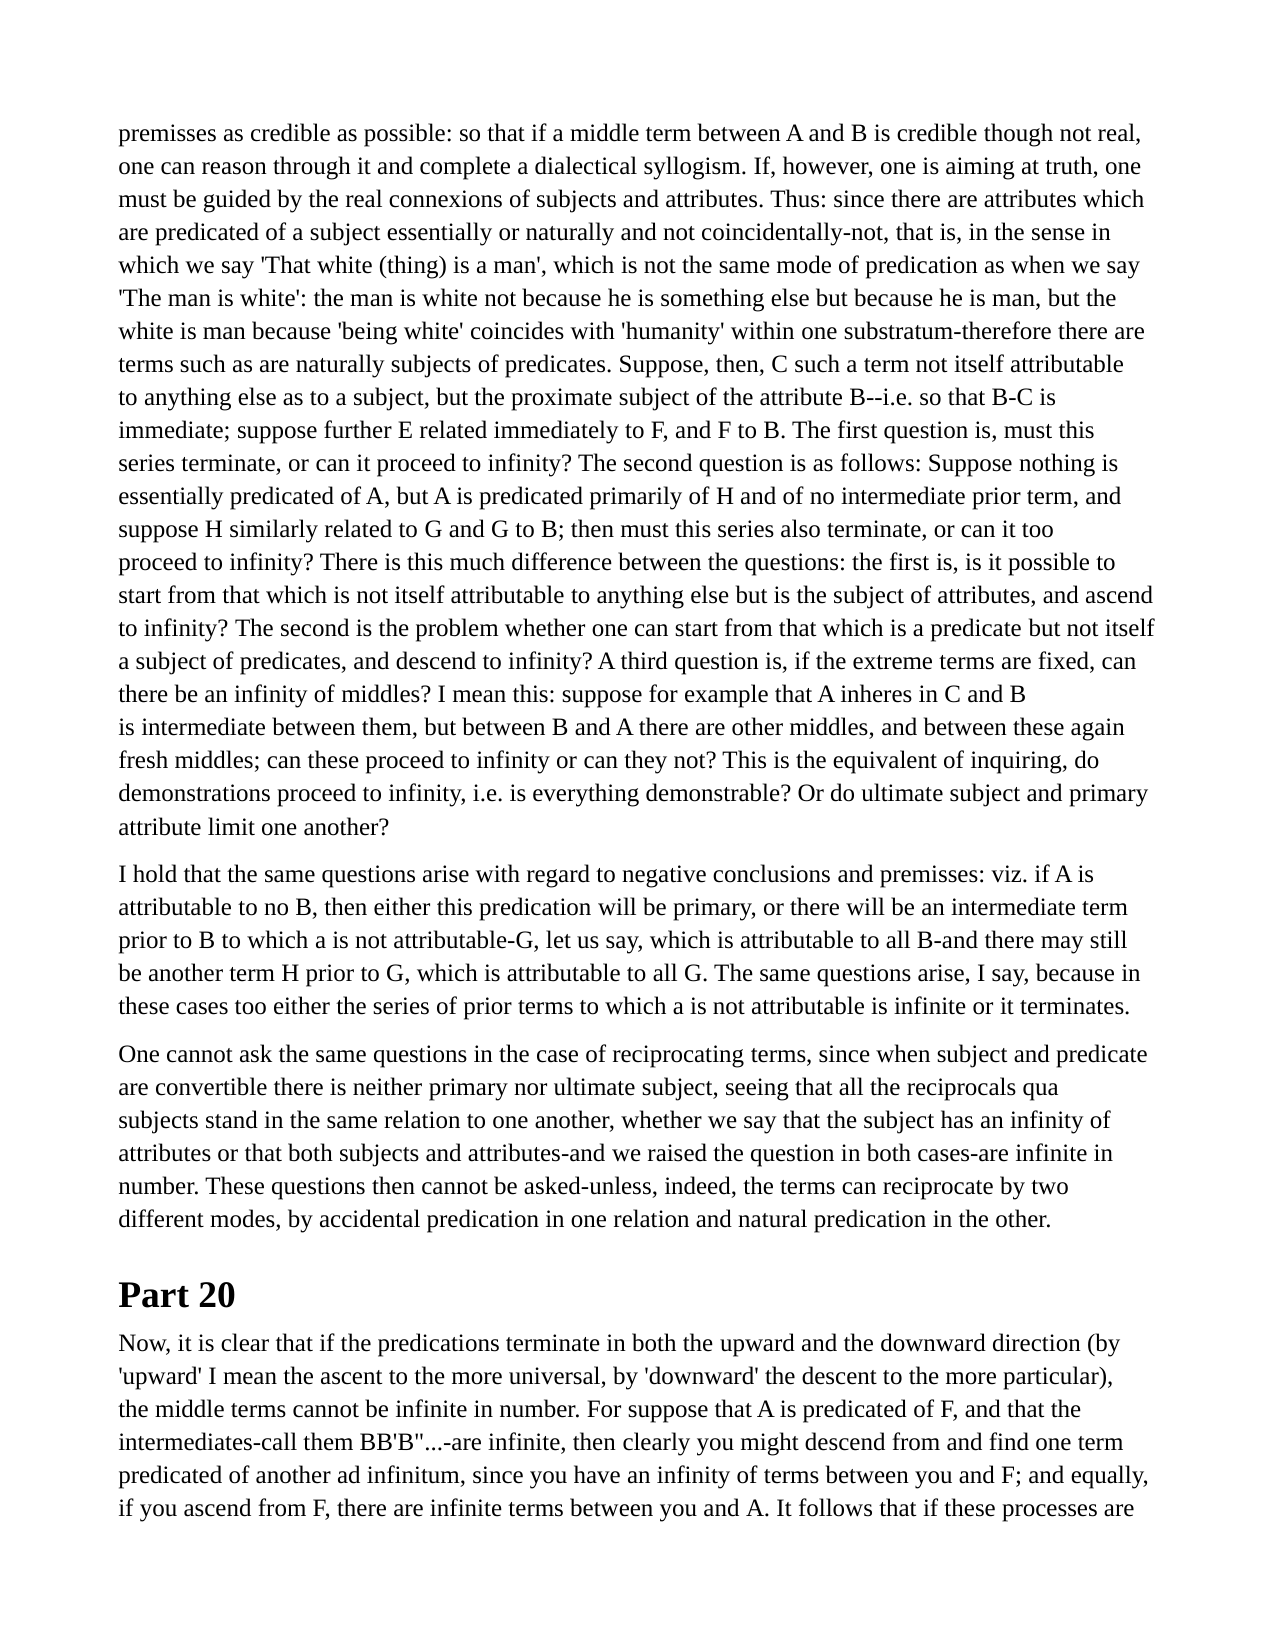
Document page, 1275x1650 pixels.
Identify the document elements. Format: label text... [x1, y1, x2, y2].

text Now, it is clear that if the predications terminate in both the upward and the downward direction (by 'upward' I mean the ascent to the more universal, by 'downward' the descent to the more particular), the middle terms cannot be infinite in number. For suppose that A is predicated of F, and that the intermediates-call them BB'B"...-are infinite, then clearly you might descend from and find one term predicated of another ad infinitum, since you have an infinity of terms between you and F; and equally, if you ascend from F, there are infinite terms between you and A. It follows that if these processes are [118, 1328, 1157, 1522]
text I hold that the same questions arise with regard to negative conclusions and premisses: viz. if A is attributable to no B, then either this predication will be primary, or there will be an intermediate term prior to B to which a is not attributable-G, let us say, which is attributable to all B-and there may still be another term H prior to G, which is attributable to all G. The same questions arise, I say, because in these cases too either the series of prior terms to which a is not attributable is infinite or it terminates. [118, 859, 1157, 1020]
subtitle Part 20 [118, 1272, 1157, 1316]
text One cannot ask the same questions in the case of reciprocating terms, since when subject and predicate are convertible there is neither primary nor ultimate subject, seeing that all the reciprocals qua subjects stand in the same relation to one another, whether we say that the subject has an infinity of attributes or that both subjects and attributes-and we raised the question in both cases-are infinite in number. These questions then cannot be asked-unless, indeed, the terms can reciprocate by two different modes, by accidental predication in one relation and natural predication in the other. [118, 1039, 1157, 1233]
text premisses as credible as possible: so that if a middle term between A and B is credible though not real, one can reason through it and complete a dialectical syllogism. If, however, one is aiming at truth, one must be guided by the real connexions of subjects and attributes. Thus: since there are attributes which are predicated of a subject essentially or naturally and not coincidentally-not, that is, in the sense in which we say 'That white (thing) is a man', which is not the same mode of predication as when we say 'The man is white': the man is white not because he is something else but because he is man, but the white is man because 'being white' coincides with 'humanity' within one substratum-therefore there are terms such as are naturally subjects of predicates. Suppose, then, C such a term not itself attributable to anything else as to a subject, but the proximate subject of the attribute B--i.e. so that B-C is immediate; suppose further E related immediately to F, and F to B. The first question is, must this series terminate, or can it proceed to infinity? The second question is as follows: Suppose nothing is essentially predicated of A, but A is predicated primarily of H and of no intermediate prior term, and suppose H similarly related to G and G to B; then must this series also terminate, or can it too proceed to infinity? There is this much difference between the questions: the first is, is it possible to start from that which is not itself attributable to anything else but is the subject of attributes, and ascend to infinity? The second is the problem whether one can start from that which is a predicate but not itself a subject of predicates, and descend to infinity? A third question is, if the extreme terms are fixed, can there be an infinity of middles? I mean this: suppose for example that A inheres in C and B is intermediate between them, but between B and A there are other middles, and between these again fresh middles; can these proceed to infinity or can they not? This is the equivalent of inquiring, do demonstrations proceed to infinity, i.e. is everything demonstrable? Or do ultimate subject and primary attribute limit one another? [118, 118, 1157, 840]
